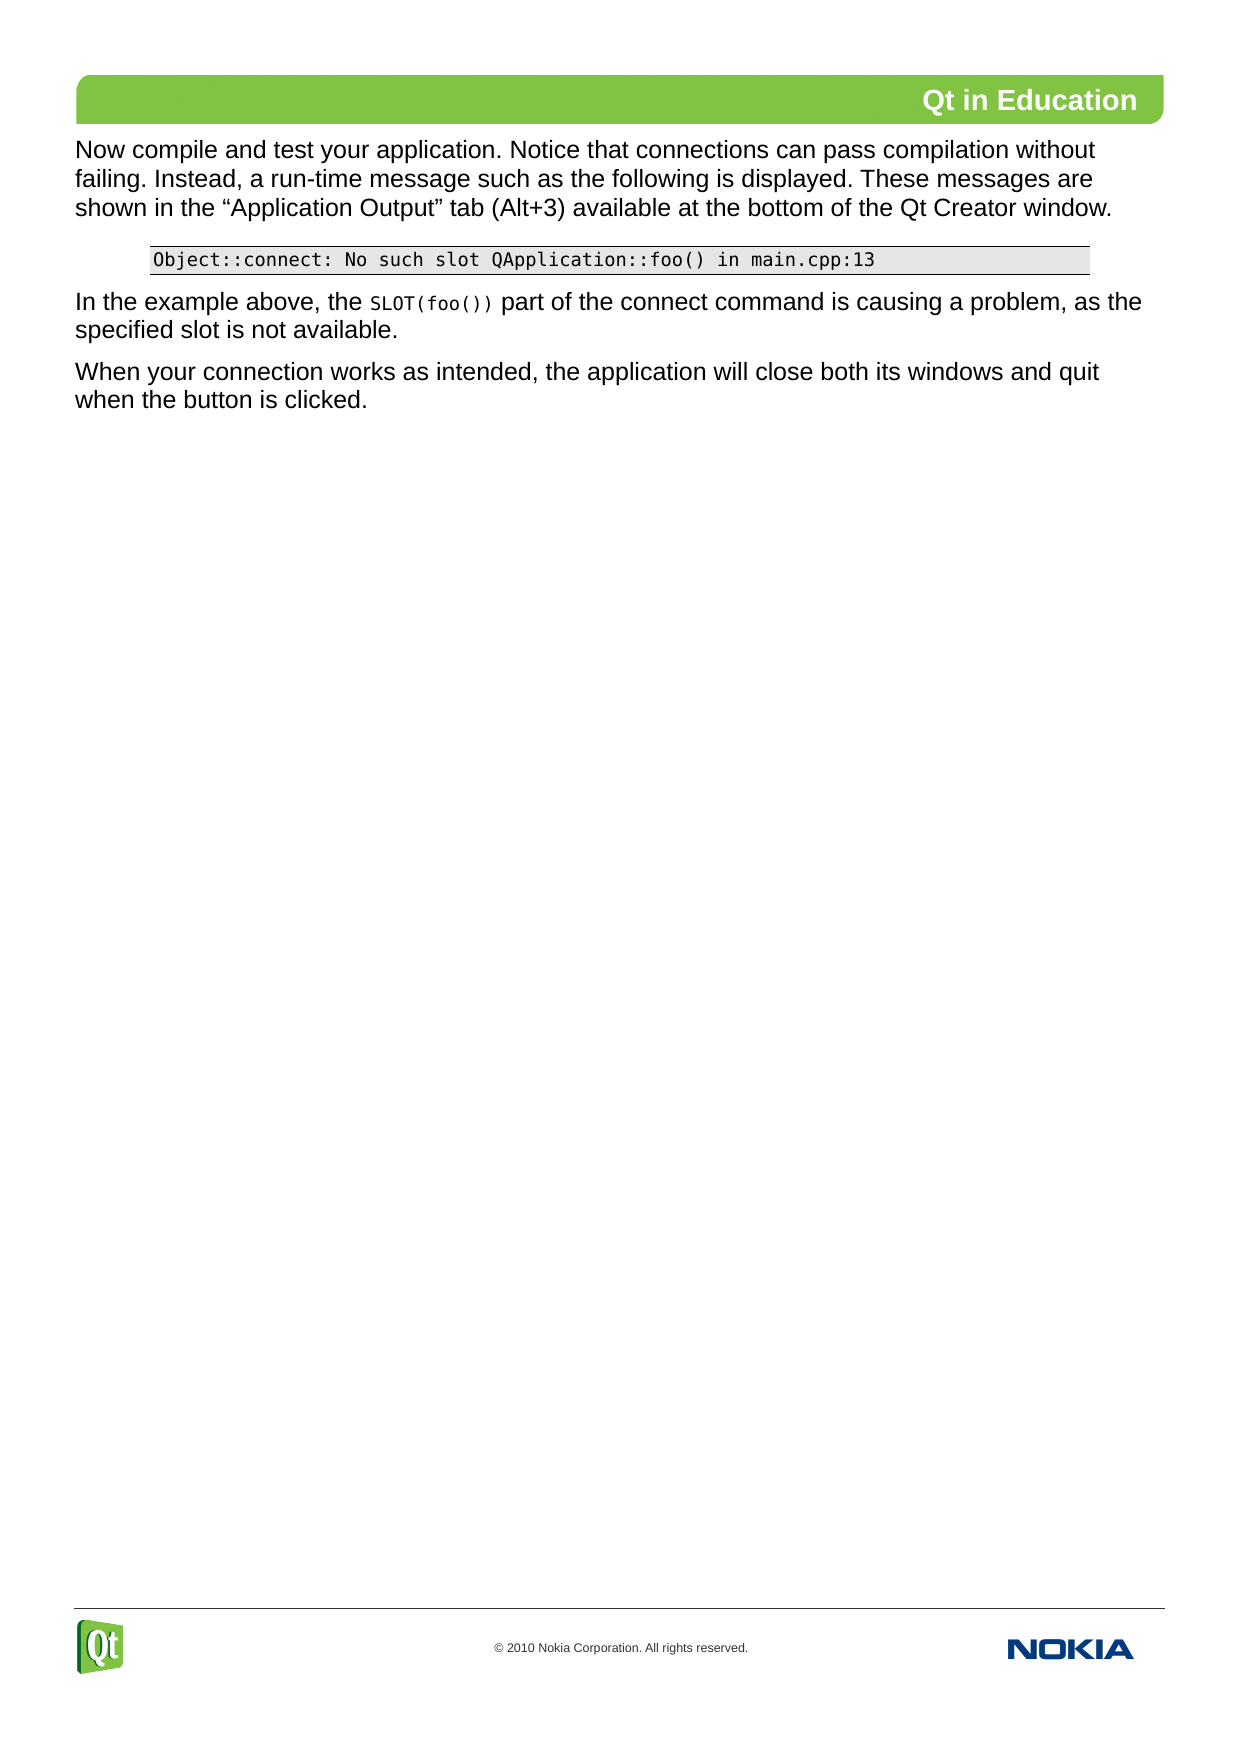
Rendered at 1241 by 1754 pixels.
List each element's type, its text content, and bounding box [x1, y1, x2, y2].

text Object::connect: No such slot QApplication::foo() in main.cpp:13 [150, 247, 1090, 274]
text In the example above, the SLOT(foo()) part of the connect command is causing a problem, as the specified slot is not available. [75, 286, 1165, 344]
text When your connection works as intended, the application will close both its windows and quit when the button is clicked. [75, 356, 1165, 414]
text Now compile and test your application. Notice that connections can pass compilation without failing. Instead, a run-time message such as the following is displayed. These messages are shown in the “Application Output” tab (Alt+3) available at the bottom of the Qt Creator window. [75, 135, 1165, 221]
picture [73, 1615, 127, 1679]
picture [76, 75, 1164, 124]
picture [978, 1610, 1164, 1688]
